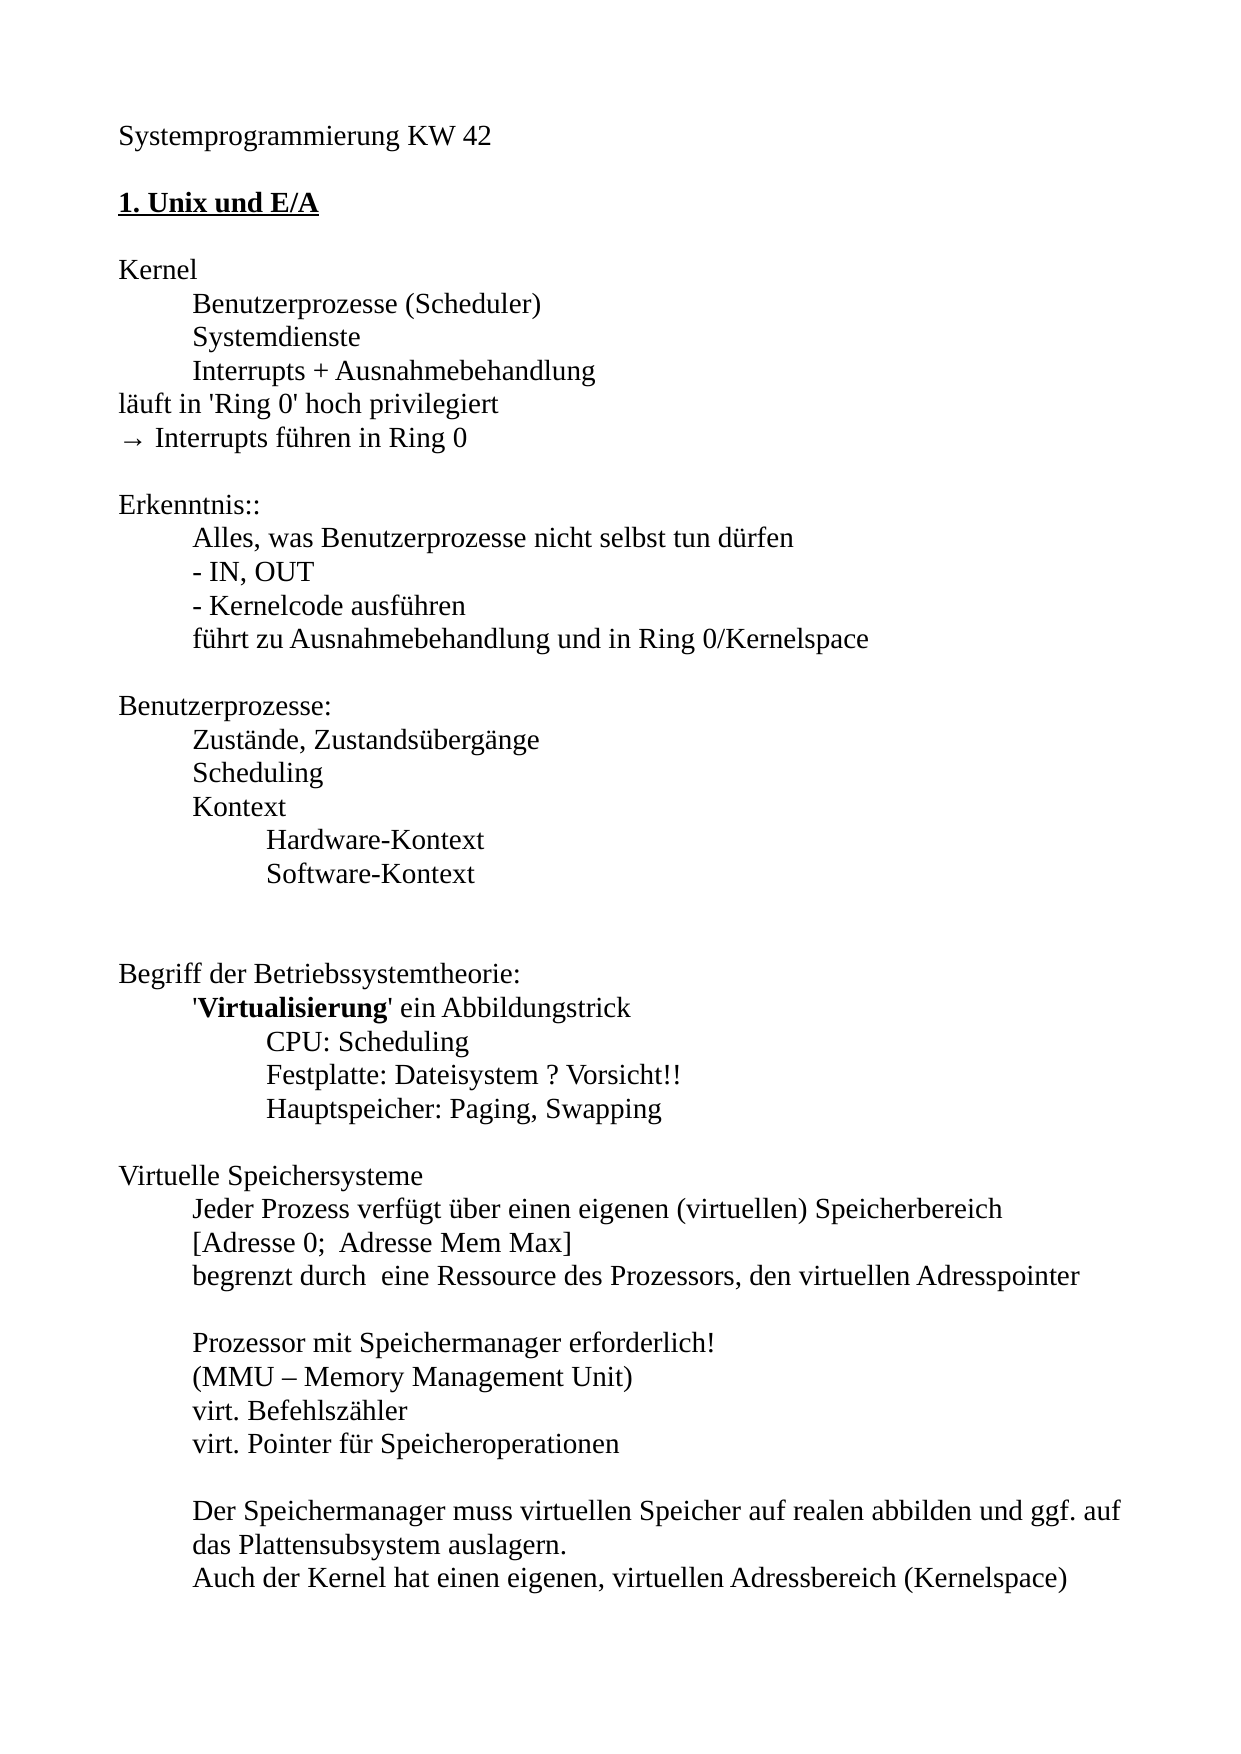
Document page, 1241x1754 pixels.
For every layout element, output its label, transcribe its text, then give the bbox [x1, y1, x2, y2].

text Begriff der Betriebssystemtheorie: [118, 957, 1122, 990]
text - Kernelcode ausführen [118, 588, 1122, 621]
text Alles, was Benutzerprozesse nicht selbst tun dürfen [118, 521, 1122, 554]
text 'Virtualisierung' ein Abbildungstrick [118, 990, 1122, 1024]
text virt. Befehlszähler [118, 1393, 1122, 1426]
text [Adresse 0; Adresse Mem Max] [118, 1225, 1122, 1258]
text → Interrupts führen in Ring 0 [118, 420, 1122, 453]
text Systemprogrammierung KW 42 [118, 118, 1122, 152]
text virt. Pointer für Speicheroperationen [118, 1426, 1122, 1460]
text Prozessor mit Speichermanager erforderlich! [118, 1326, 1122, 1359]
text CPU: Scheduling [118, 1024, 1122, 1057]
text Kernel [118, 252, 1122, 286]
text Erkenntnis:: [118, 487, 1122, 521]
text Software-Kontext [118, 856, 1122, 889]
text Zustände, Zustandsübergänge [118, 722, 1122, 755]
text führt zu Ausnahmebehandlung und in Ring 0/Kernelspace [118, 621, 1122, 655]
text 1. Unix und E/A [118, 185, 1122, 219]
text begrenzt durch eine Ressource des Prozessors, den virtuellen Adresspointer [118, 1258, 1122, 1292]
text Interrupts + Ausnahmebehandlung [118, 353, 1122, 386]
text Systemdienste [118, 319, 1122, 353]
text Scheduling [118, 755, 1122, 789]
text (MMU – Memory Management Unit) [118, 1359, 1122, 1393]
text Benutzerprozesse (Scheduler) [118, 286, 1122, 319]
text - IN, OUT [118, 554, 1122, 588]
text Benutzerprozesse: [118, 688, 1122, 722]
text Jeder Prozess verfügt über einen eigenen (virtuellen) Speicherbereich [118, 1191, 1122, 1225]
text Der Speichermanager muss virtuellen Speicher auf realen abbilden und ggf. auf [118, 1493, 1122, 1527]
text das Plattensubsystem auslagern. [118, 1527, 1122, 1560]
text Hardware-Kontext [118, 822, 1122, 856]
text läuft in 'Ring 0' hoch privilegiert [118, 386, 1122, 420]
text Hauptspeicher: Paging, Swapping [118, 1091, 1122, 1124]
text Auch der Kernel hat einen eigenen, virtuellen Adressbereich (Kernelspace) [118, 1560, 1122, 1594]
text Virtuelle Speichersysteme [118, 1158, 1122, 1191]
text Festplatte: Dateisystem ? Vorsicht!! [118, 1057, 1122, 1091]
text Kontext [118, 789, 1122, 822]
